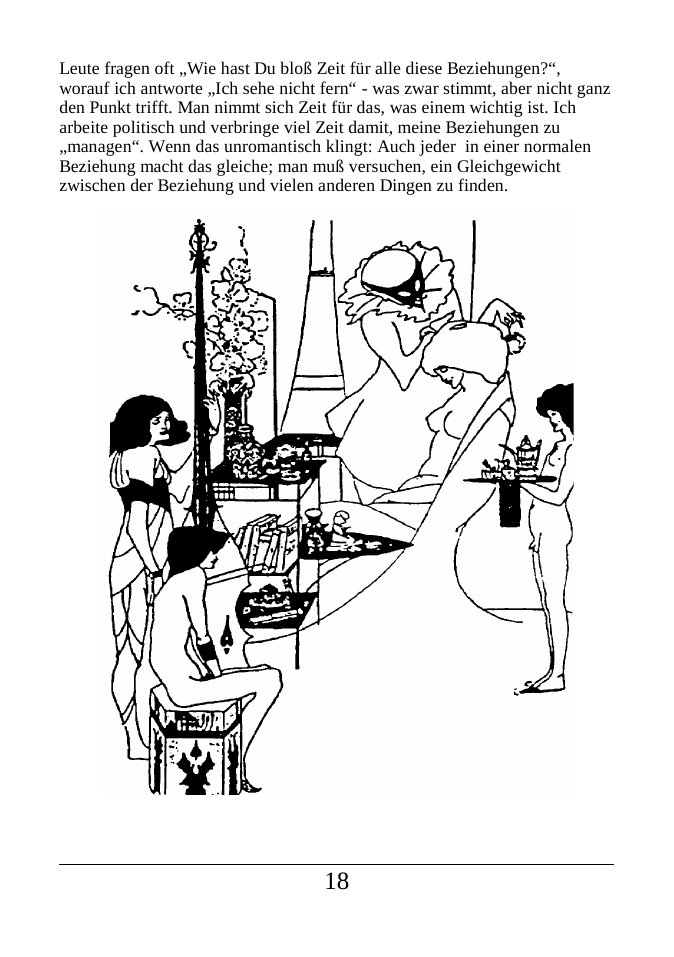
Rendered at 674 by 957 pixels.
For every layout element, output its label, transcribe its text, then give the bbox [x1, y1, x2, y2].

picture [99, 211, 574, 795]
text Leute fragen oft „Wie hast Du bloß Zeit für alle diese Beziehungen?“, worauf ich antworte „Ich sehe nicht fern“ - was zwar stimmt, aber nicht ganz den Punkt trifft. Man nimmt sich Zeit für das, was einem wichtig ist. Ich arbeite po­li­tisch und verbringe viel Zeit damit, meine Beziehungen zu „managen“. Wenn das unromantisch klingt: Auch jeder in einer normalen Beziehung macht das gleiche; man muß versuchen, ein Gleichgewicht zwischen der Beziehung und vielen anderen Dingen zu finden. [59, 59, 614, 195]
